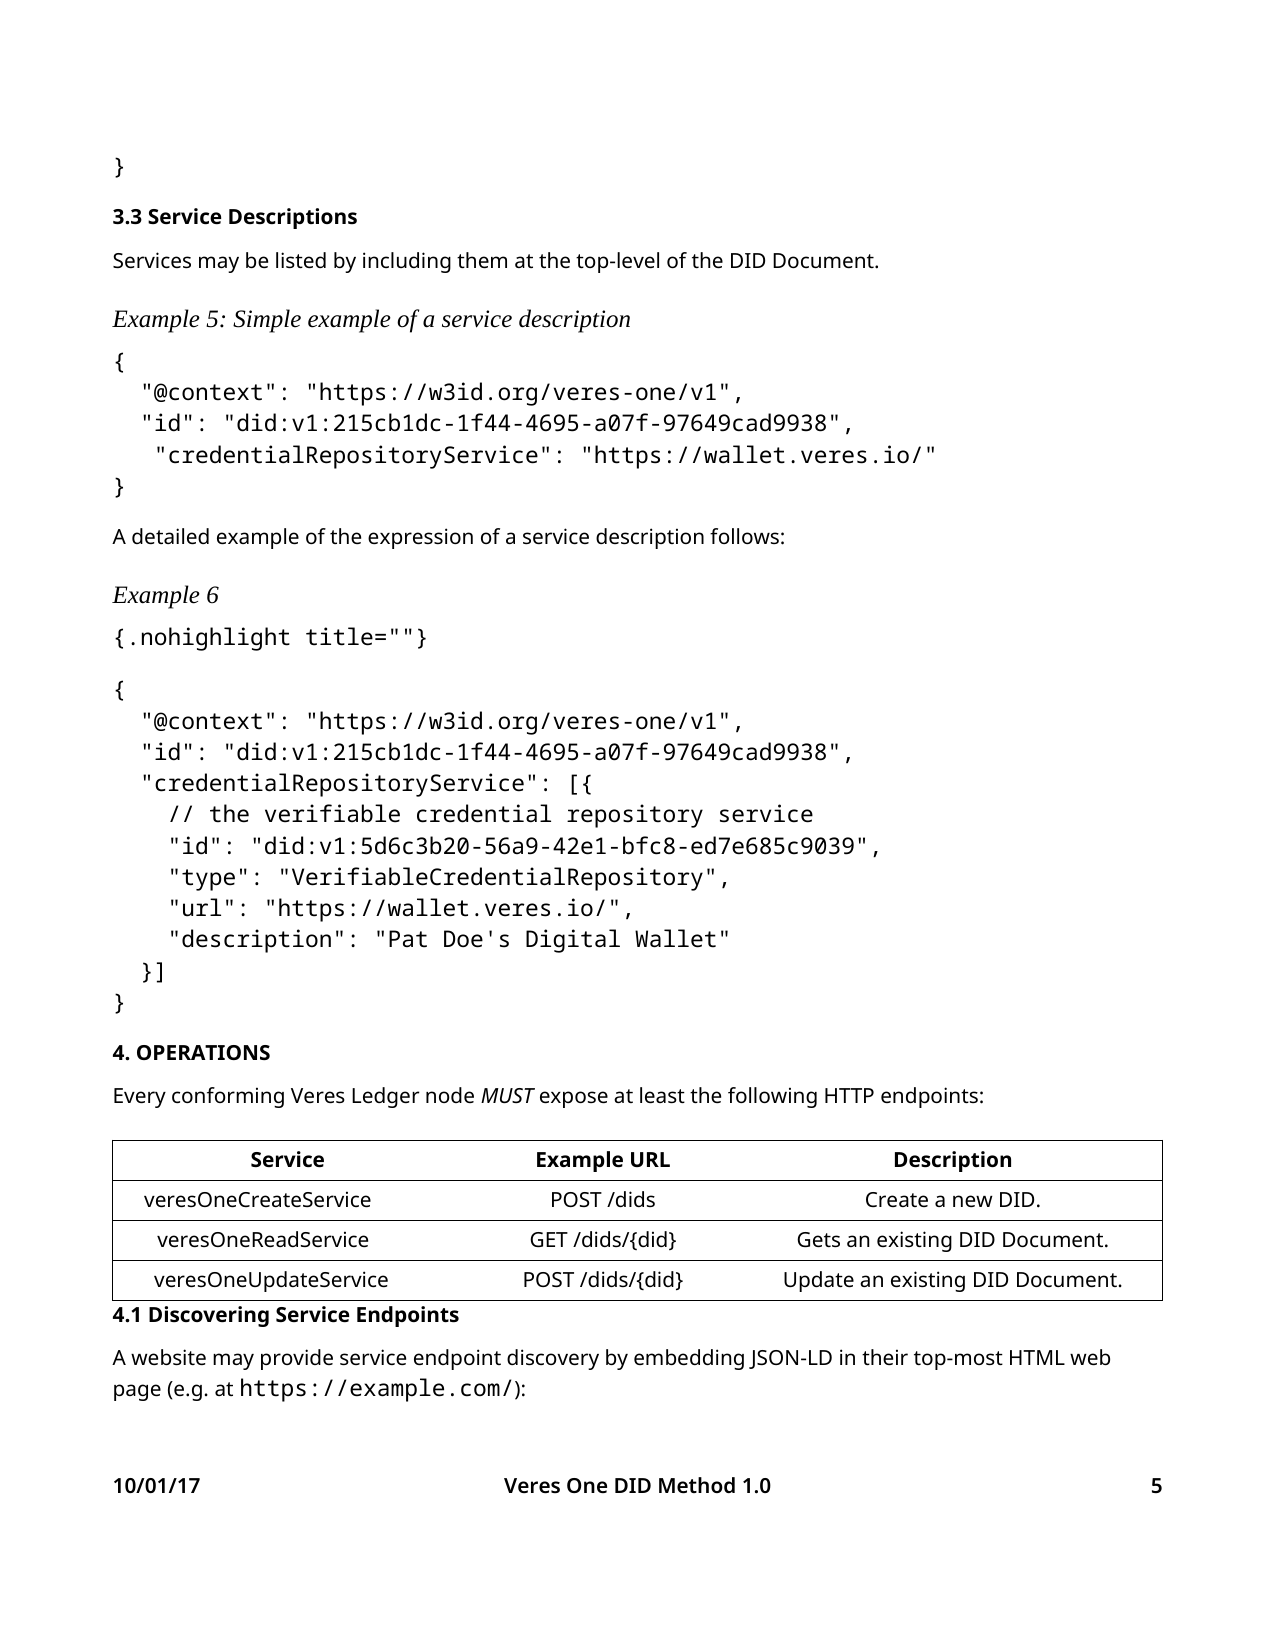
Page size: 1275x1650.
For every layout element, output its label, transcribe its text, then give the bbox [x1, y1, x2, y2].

subtitle 4.1 Discovering Service Endpoints [112, 1301, 1162, 1328]
text { "@context": "https://w3id.org/veres-one/v1", "id": "did:v1:215cb1dc-1f44-4695-a07f-97649cad9938", "credentialRepositoryService": "https://wallet.veres.io/" } [112, 345, 1162, 501]
subtitle 3.3 Service Descriptions [112, 202, 1162, 231]
table_cell Update an existing DID Document. [743, 1261, 1162, 1299]
text } [112, 150, 1162, 181]
table_header Example URL [463, 1141, 743, 1179]
text "description": "Pat Doe's Digital Wallet" [112, 923, 1162, 955]
table_header Service [113, 1141, 462, 1179]
subtitle 4. Operations [112, 1038, 1162, 1067]
text Services may be listed by including them at the top-level of the DID Document. [112, 246, 1162, 274]
text { [112, 673, 1162, 705]
text Example 5: Simple example of a service description [112, 304, 1162, 332]
table_cell veresOneUpdateService [113, 1261, 462, 1299]
text } [112, 986, 1162, 1017]
text Every conforming Veres Ledger node MUST expose at least the following HTTP endpoints: [112, 1082, 1162, 1110]
text }] [112, 955, 1162, 986]
table_cell veresOneReadService [113, 1221, 462, 1259]
table_cell POST /dids [463, 1181, 743, 1219]
text "credentialRepositoryService": [{ [112, 767, 1162, 798]
text // the verifiable credential repository service [112, 798, 1162, 830]
text "id": "did:v1:5d6c3b20-56a9-42e1-bfc8-ed7e685c9039", [112, 830, 1162, 861]
text "@context": "https://w3id.org/veres-one/v1", [112, 705, 1162, 736]
table_cell POST /dids/{did} [463, 1261, 743, 1299]
text "url": "https://wallet.veres.io/", [112, 892, 1162, 923]
text "type": "VerifiableCredentialRepository", [112, 861, 1162, 892]
text A website may provide service endpoint discovery by embedding JSON-LD in their top-most HTML web page (e.g. at https://example.com/): [112, 1343, 1162, 1403]
text A detailed example of the expression of a service description follows: [112, 522, 1162, 550]
table_cell veresOneCreateService [113, 1181, 462, 1219]
table_cell Create a new DID. [743, 1181, 1162, 1219]
table_cell Gets an existing DID Document. [743, 1221, 1162, 1259]
table_header Description [743, 1141, 1162, 1179]
text "id": "did:v1:215cb1dc-1f44-4695-a07f-97649cad9938", [112, 736, 1162, 767]
text {.nohighlight title=""} [112, 621, 1162, 652]
text Example 6 [112, 580, 1162, 609]
table_cell GET /dids/{did} [463, 1221, 743, 1259]
